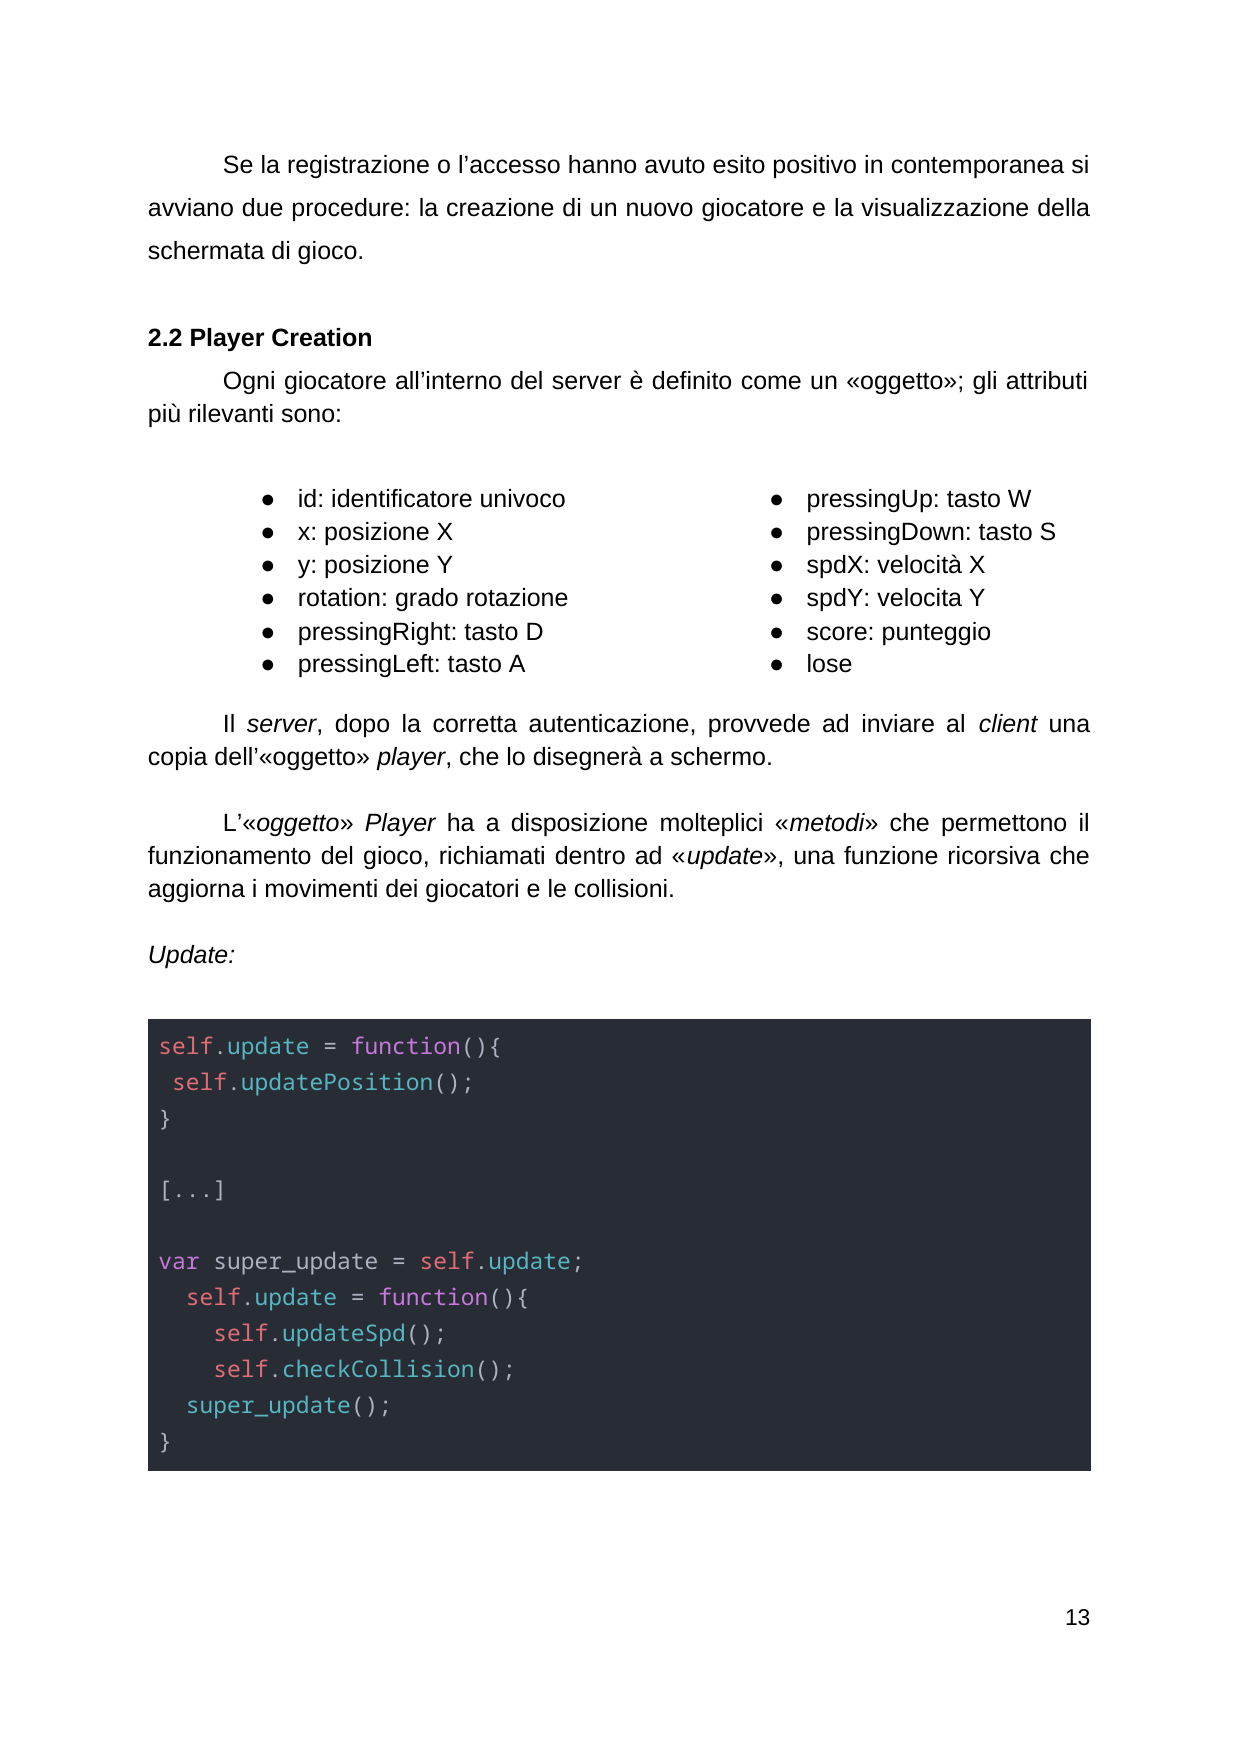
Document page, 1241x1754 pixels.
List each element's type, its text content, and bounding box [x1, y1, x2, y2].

list id: identificatore univoco [260, 484, 581, 513]
text Il server, dopo la corretta autenticazione, provvede ad inviare al client una copia dell’«oggetto» player, che lo disegnerà a schermo. [148, 709, 1090, 771]
text Ogni giocatore all’interno del server è definito come un «oggetto»; gli attributi più rilevanti sono: [148, 366, 1090, 427]
list spdX: velocità X [769, 550, 1090, 579]
subtitle 2.2 Player Creation [148, 322, 1091, 351]
list y: posizione Y [260, 550, 581, 579]
list x: posizione X [260, 517, 581, 546]
list pressingUp: tasto W [769, 484, 1090, 513]
list score: punteggio [769, 616, 1090, 645]
text Update: [148, 940, 1090, 999]
table_header self.update = function(){ self.updatePosition(); } [...] var super_update = self.update; self.update = function(){ self.updateSpd(); self.checkCollision(); super_update(); } [148, 1019, 1091, 1471]
text Se la registrazione o l’accesso hanno avuto esito positivo in contemporanea si avviano due procedure: la creazione di un nuovo giocatore e la visualizzazione della schermata di gioco. [148, 150, 1091, 265]
list lose [769, 649, 1090, 678]
list pressingRight: tasto D [260, 616, 581, 645]
list pressingLeft: tasto A [260, 649, 581, 678]
text L’«oggetto» Player ha a disposizione molteplici «metodi» che permettono il funzionamento del gioco, richiamati dentro ad «update», una funzione ricorsiva che aggiorna i movimenti dei giocatori e le collisioni. [148, 808, 1090, 903]
list pressingDown: tasto S [769, 517, 1090, 546]
list spdY: velocita Y [769, 583, 1090, 612]
list rotation: grado rotazione [260, 583, 581, 612]
